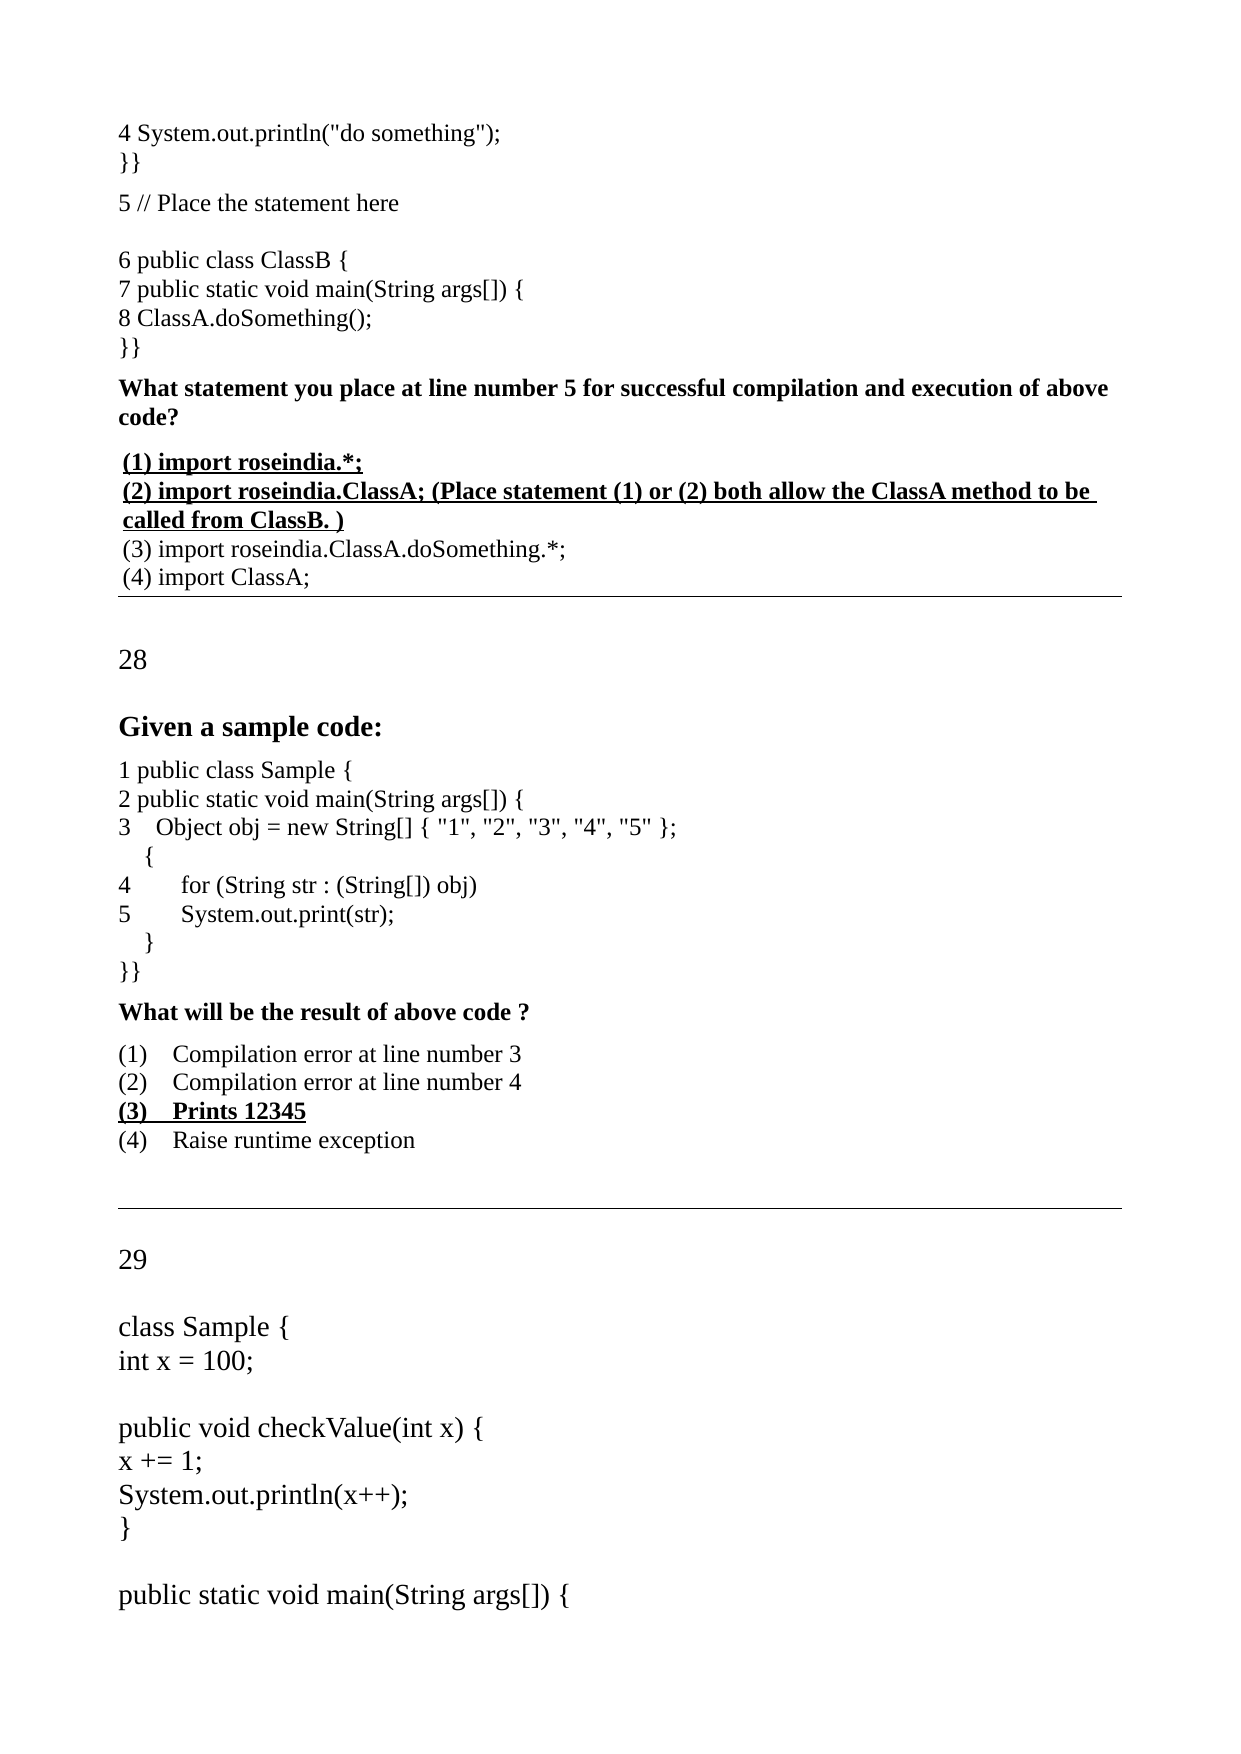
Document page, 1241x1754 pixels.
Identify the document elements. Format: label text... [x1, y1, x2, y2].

text 1 public class Sample { 2 public static void main(String args[]) { 3 Object obj = new String[] { "1", "2", "3", "4", "5" }; { 4 for (String str : (String[]) obj) 5 System.out.print(str); } }} [118, 755, 1122, 985]
text 4 System.out.println("do something"); }} [118, 118, 1122, 176]
text (1) Compilation error at line number 3 (2) Compilation error at line number 4 (3) Prints 12345 (4) Raise runtime exception [118, 1039, 1122, 1154]
text Given a sample code: [118, 709, 1122, 742]
text (1) import roseindia.*; (2) import roseindia.ClassA; (Place statement (1) or (2) both allow the ClassA method to be called from ClassB. ) (3) import roseindia.ClassA.doSomething.*; (4) import ClassA; [118, 443, 1122, 596]
text class Sample { int x = 100; public void checkValue(int x) { x += 1; System.out.println(x++); } public static void main(String args[]) { [118, 1309, 1122, 1611]
text 28 [118, 642, 1122, 675]
text 29 [118, 1242, 1122, 1276]
text 5 // Place the statement here 6 public class ClassB { 7 public static void main(String args[]) { 8 ClassA.doSomething(); }} [118, 188, 1122, 361]
text What will be the result of above code ? [118, 997, 1122, 1026]
text What statement you place at line number 5 for successful compilation and execution of above code? [118, 373, 1122, 431]
